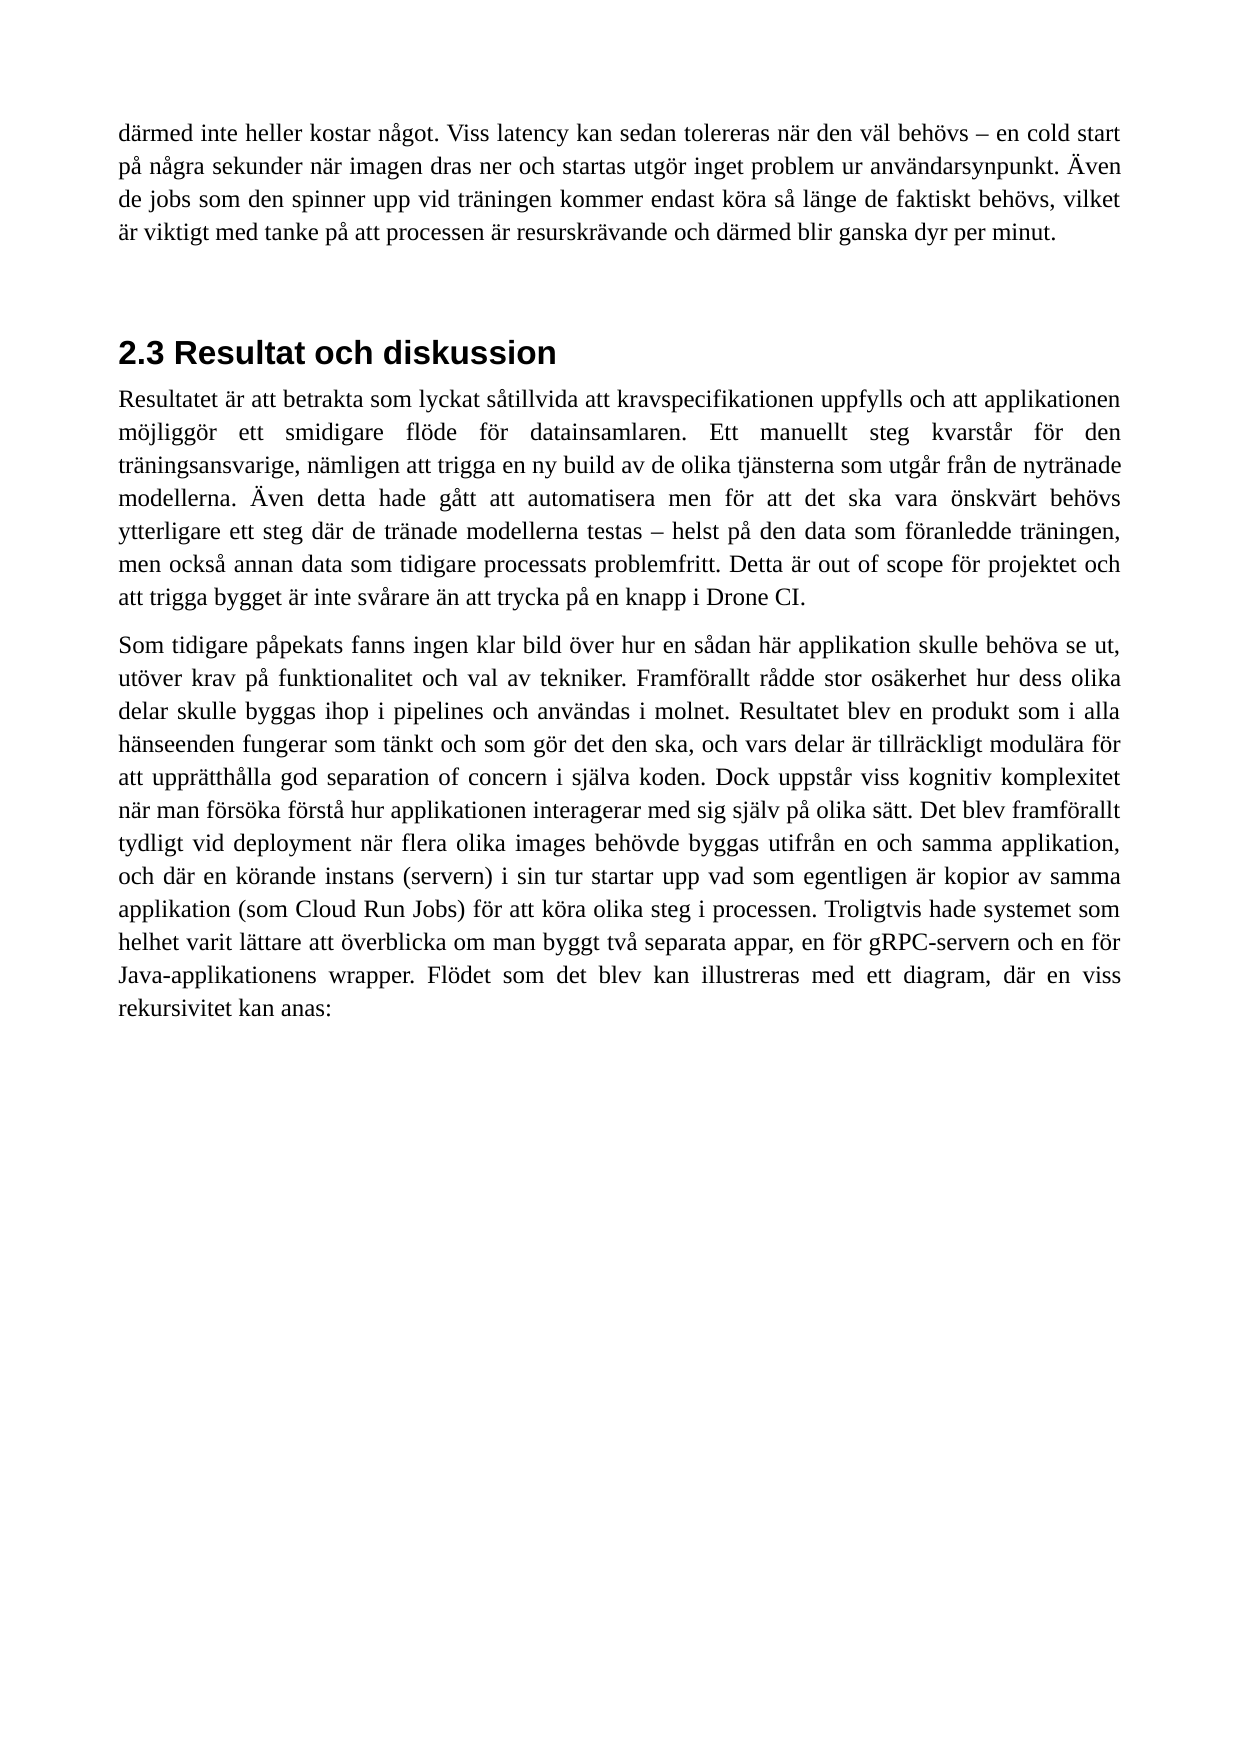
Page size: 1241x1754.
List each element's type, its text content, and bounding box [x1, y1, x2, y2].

text därmed inte heller kostar något. Viss latency kan sedan tolereras när den väl behövs – en cold start på några sekunder när imagen dras ner och startas utgör inget problem ur användarsynpunkt. Även de jobs som den spinner upp vid träningen kommer endast köra så länge de faktiskt behövs, vilket är viktigt med tanke på att processen är resurskrävande och därmed blir ganska dyr per minut. [118, 118, 1122, 246]
subtitle 2.3 Resultat och diskussion [118, 333, 1122, 372]
text Som tidigare påpekats fanns ingen klar bild över hur en sådan här applikation skulle behöva se ut, utöver krav på funktionalitet och val av tekniker. Framförallt rådde stor osäkerhet hur dess olika delar skulle byggas ihop i pipelines och användas i molnet. Resultatet blev en produkt som i alla hänseenden fungerar som tänkt och som gör det den ska, och vars delar är tillräckligt modulära för att upprätthålla god separation of concern i själva koden. Dock uppstår viss kognitiv komplexitet när man försöka förstå hur applikationen interagerar med sig själv på olika sätt. Det blev framförallt tydligt vid deployment när flera olika images behövde byggas utifrån en och samma applikation, och där en körande instans (servern) i sin tur startar upp vad som egentligen är kopior av samma applikation (som Cloud Run Jobs) för att köra olika steg i processen. Troligtvis hade systemet som helhet varit lättare att överblicka om man byggt två separata appar, en för gRPC-servern och en för Java-applikationens wrapper. Flödet som det blev kan illustreras med ett diagram, där en viss rekursivitet kan anas: [118, 630, 1122, 1022]
text Resultatet är att betrakta som lyckat såtillvida att kravspecifikationen uppfylls och att applikationen möjliggör ett smidigare flöde för datainsamlaren. Ett manuellt steg kvarstår för den träningsansvarige, nämligen att trigga en ny build av de olika tjänsterna som utgår från de nytränade modellerna. Även detta hade gått att automatisera men för att det ska vara önskvärt behövs ytterligare ett steg där de tränade modellerna testas – helst på den data som föranledde träningen, men också annan data som tidigare processats problemfritt. Detta är out of scope för projektet och att trigga bygget är inte svårare än att trycka på en knapp i Drone CI. [118, 384, 1122, 611]
